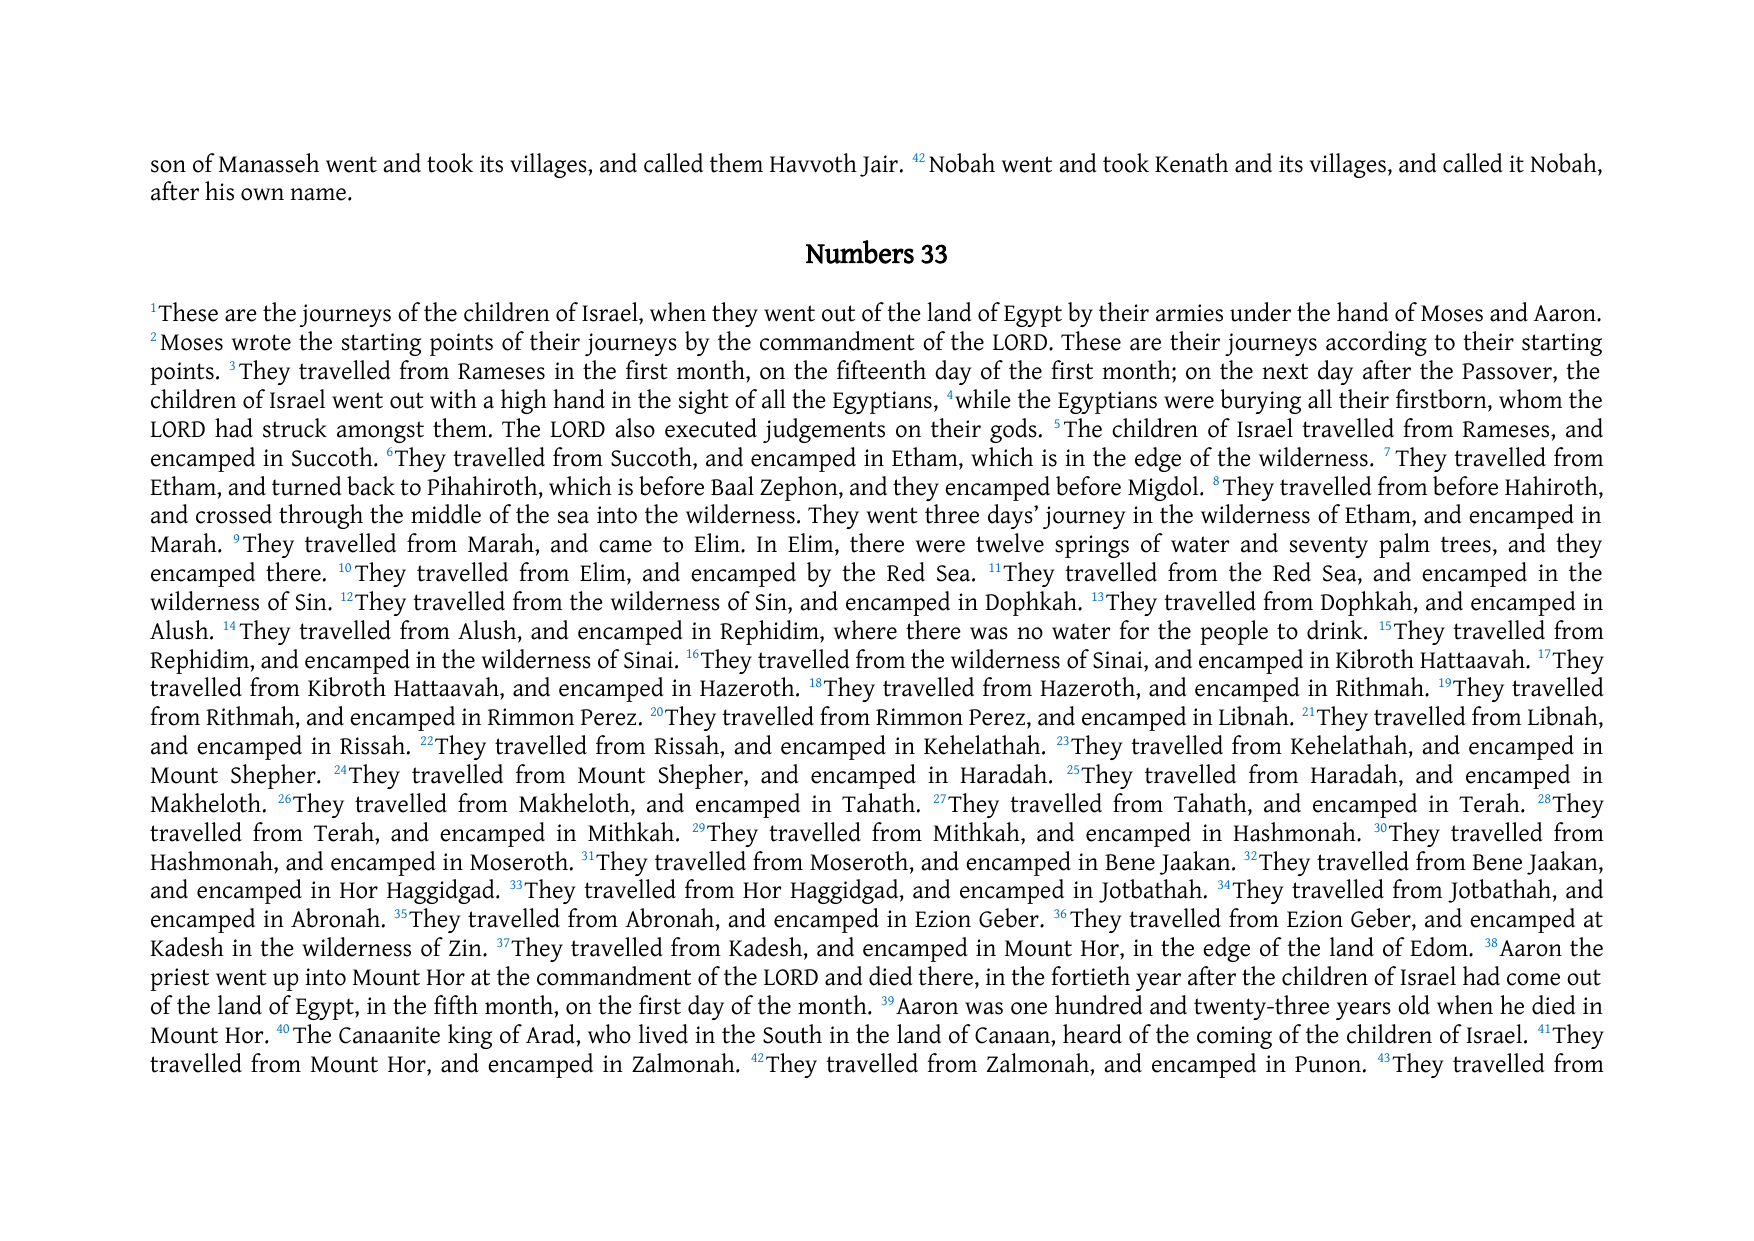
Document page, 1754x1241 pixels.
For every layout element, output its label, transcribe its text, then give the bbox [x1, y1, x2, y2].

text son of Manasseh went and took its villages, and called them Havvoth Jair. 42 Nobah went and took Kenath and its villages, and called it Nobah, after his own name. [150, 150, 1604, 208]
text Numbers 33 [150, 237, 1604, 271]
text 1 These are the journeys of the children of Israel, when they went out of the land of Egypt by their armies under the hand of Moses and Aaron. 2 Moses wrote the starting points of their journeys by the commandment of the LORD. These are their journeys according to their starting points. 3 They travelled from Rameses in the first month, on the fifteenth day of the first month; on the next day after the Passover, the children of Israel went out with a high hand in the sight of all the Egyptians, 4 while the Egyptians were burying all their firstborn, whom the LORD had struck amongst them. The LORD also executed judgements on their gods. 5 The children of Israel travelled from Rameses, and encamped in Succoth. 6 They travelled from Succoth, and encamped in Etham, which is in the edge of the wilderness. 7 They travelled from Etham, and turned back to Pihahiroth, which is before Baal Zephon, and they encamped before Migdol. 8 They travelled from before Hahiroth, and crossed through the middle of the sea into the wilderness. They went three days’ journey in the wilderness of Etham, and encamped in Marah. 9 They travelled from Marah, and came to Elim. In Elim, there were twelve springs of water and seventy palm trees, and they encamped there. 10 They travelled from Elim, and encamped by the Red Sea. 11 They travelled from the Red Sea, and encamped in the wilderness of Sin. 12 They travelled from the wilderness of Sin, and encamped in Dophkah. 13 They travelled from Dophkah, and encamped in Alush. 14 They travelled from Alush, and encamped in Rephidim, where there was no water for the people to drink. 15 They travelled from Rephidim, and encamped in the wilderness of Sinai. 16 They travelled from the wilderness of Sinai, and encamped in Kibroth Hattaavah. 17 They travelled from Kibroth Hattaavah, and encamped in Hazeroth. 18 They travelled from Hazeroth, and encamped in Rithmah. 19 They travelled from Rithmah, and encamped in Rimmon Perez. 20 They travelled from Rimmon Perez, and encamped in Libnah. 21 They travelled from Libnah, and encamped in Rissah. 22 They travelled from Rissah, and encamped in Kehelathah. 23 They travelled from Kehelathah, and encamped in Mount Shepher. 24 They travelled from Mount Shepher, and encamped in Haradah. 25 They travelled from Haradah, and encamped in Makheloth. 26 They travelled from Makheloth, and encamped in Tahath. 27 They travelled from Tahath, and encamped in Terah. 28 They travelled from Terah, and encamped in Mithkah. 29 They travelled from Mithkah, and encamped in Hashmonah. 30 They travelled from Hashmonah, and encamped in Moseroth. 31 They travelled from Moseroth, and encamped in Bene Jaakan. 32 They travelled from Bene Jaakan, and encamped in Hor Haggidgad. 33 They travelled from Hor Haggidgad, and encamped in Jotbathah. 34 They travelled from Jotbathah, and encamped in Abronah. 35 They travelled from Abronah, and encamped in Ezion Geber. 36 They travelled from Ezion Geber, and encamped at Kadesh in the wilderness of Zin. 37 They travelled from Kadesh, and encamped in Mount Hor, in the edge of the land of Edom. 38 Aaron the priest went up into Mount Hor at the commandment of the LORD and died there, in the fortieth year after the children of Israel had come out of the land of Egypt, in the fifth month, on the first day of the month. 39 Aaron was one hundred and twenty-three years old when he died in Mount Hor. 40 The Canaanite king of Arad, who lived in the South in the land of Canaan, heard of the coming of the children of Israel. 41 They travelled from Mount Hor, and encamped in Zalmonah. 42 They travelled from Zalmonah, and encamped in Punon. 43 They travelled from [150, 300, 1604, 1079]
